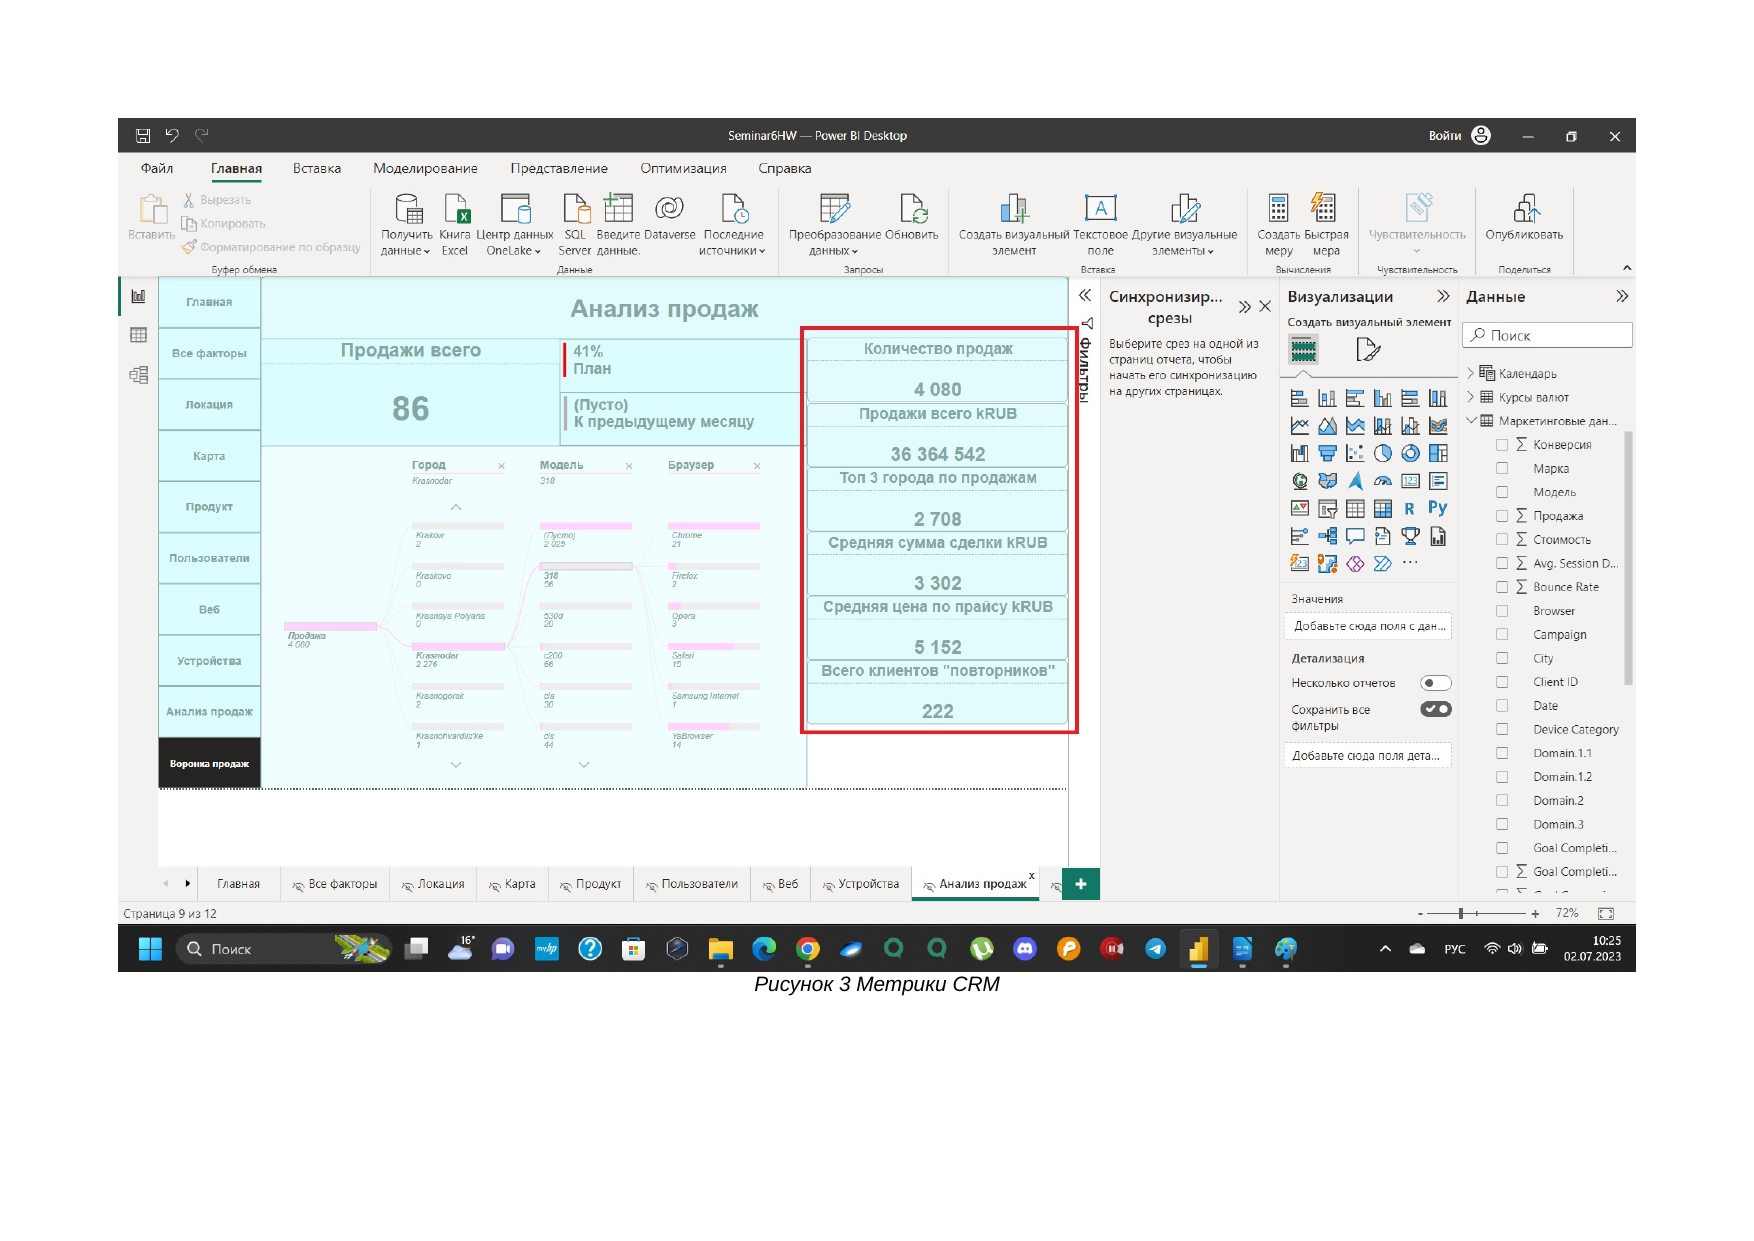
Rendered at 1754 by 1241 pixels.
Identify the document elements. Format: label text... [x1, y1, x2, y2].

text Рисунок 3 Метрики CRM [118, 972, 1636, 996]
picture [118, 118, 1636, 972]
